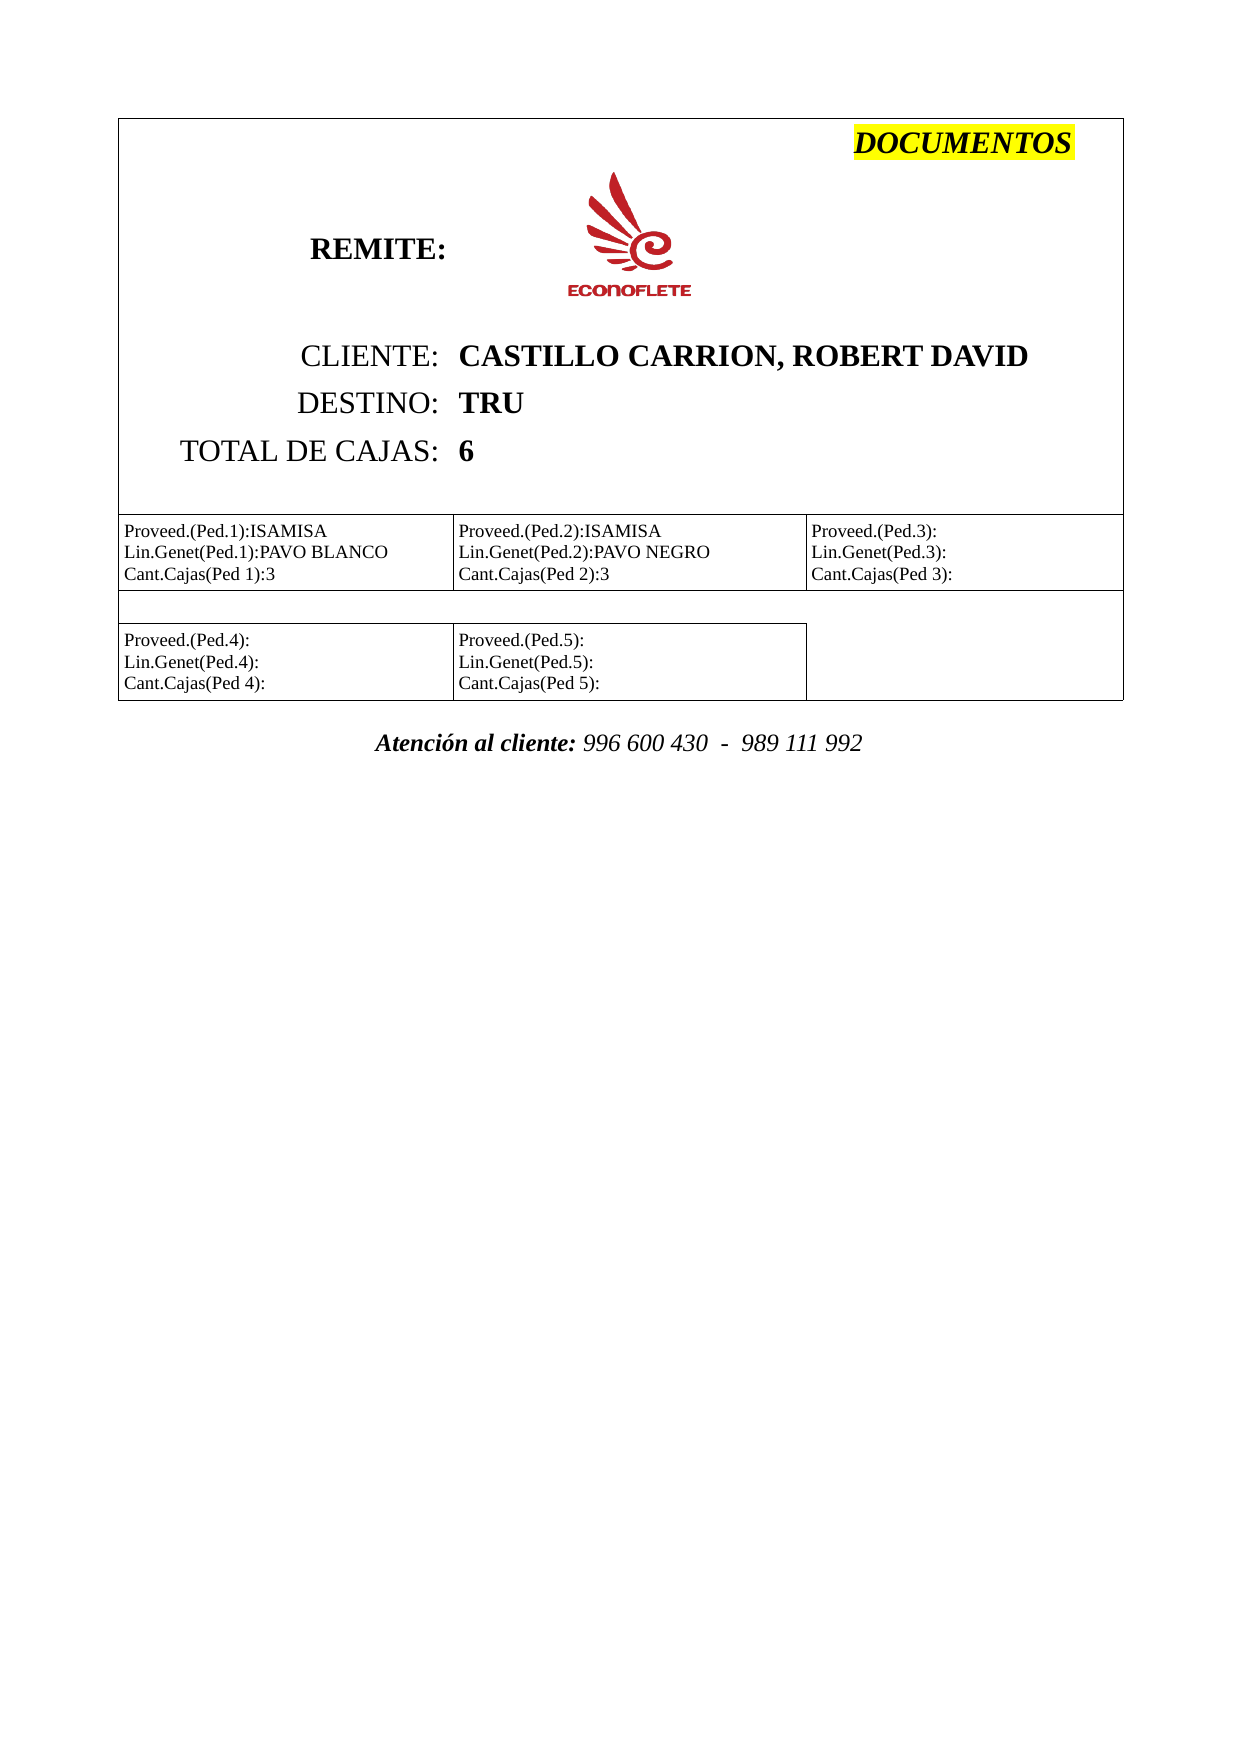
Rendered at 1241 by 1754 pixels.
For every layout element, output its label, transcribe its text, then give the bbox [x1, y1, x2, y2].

table_cell REMITE: [119, 166, 453, 332]
table_header [453, 119, 806, 166]
table_cell [806, 591, 1123, 623]
table_cell Proveed.(Ped.1):ISAMISA Lin.Genet(Ped.1):PAVO BLANCO Cant.Cajas(Ped 1):3 [119, 515, 453, 590]
table_header [119, 119, 453, 166]
table_cell Proveed.(Ped.3): Lin.Genet(Ped.3): Cant.Cajas(Ped 3): [807, 515, 1123, 590]
picture [552, 171, 707, 297]
table_cell 6 [453, 426, 1123, 474]
table_cell [119, 591, 453, 623]
table_cell [453, 166, 806, 332]
table_header DOCUMENTOS [806, 119, 1123, 166]
table_cell Proveed.(Ped.5): Lin.Genet(Ped.5): Cant.Cajas(Ped 5): [454, 624, 806, 699]
table_cell [453, 591, 806, 623]
table_cell DESTINO: [119, 379, 453, 426]
table_cell TOTAL DE CAJAS: [119, 426, 453, 474]
table_cell [807, 623, 1123, 699]
table_cell Proveed.(Ped.4): Lin.Genet(Ped.4): Cant.Cajas(Ped 4): [119, 624, 453, 699]
table_cell CLIENTE: [119, 332, 453, 379]
table_cell TRU [453, 379, 806, 426]
table_cell [453, 474, 806, 514]
table_cell [806, 166, 1123, 332]
table_cell [806, 474, 1123, 514]
table_cell Proveed.(Ped.2):ISAMISA Lin.Genet(Ped.2):PAVO NEGRO Cant.Cajas(Ped 2):3 [454, 515, 806, 590]
table_cell [119, 474, 453, 514]
text Atención al cliente: 996 600 430 - 989 111 992 [118, 728, 1122, 757]
table_cell [806, 379, 1123, 426]
table_cell CASTILLO CARRION, ROBERT DAVID [453, 332, 1123, 379]
